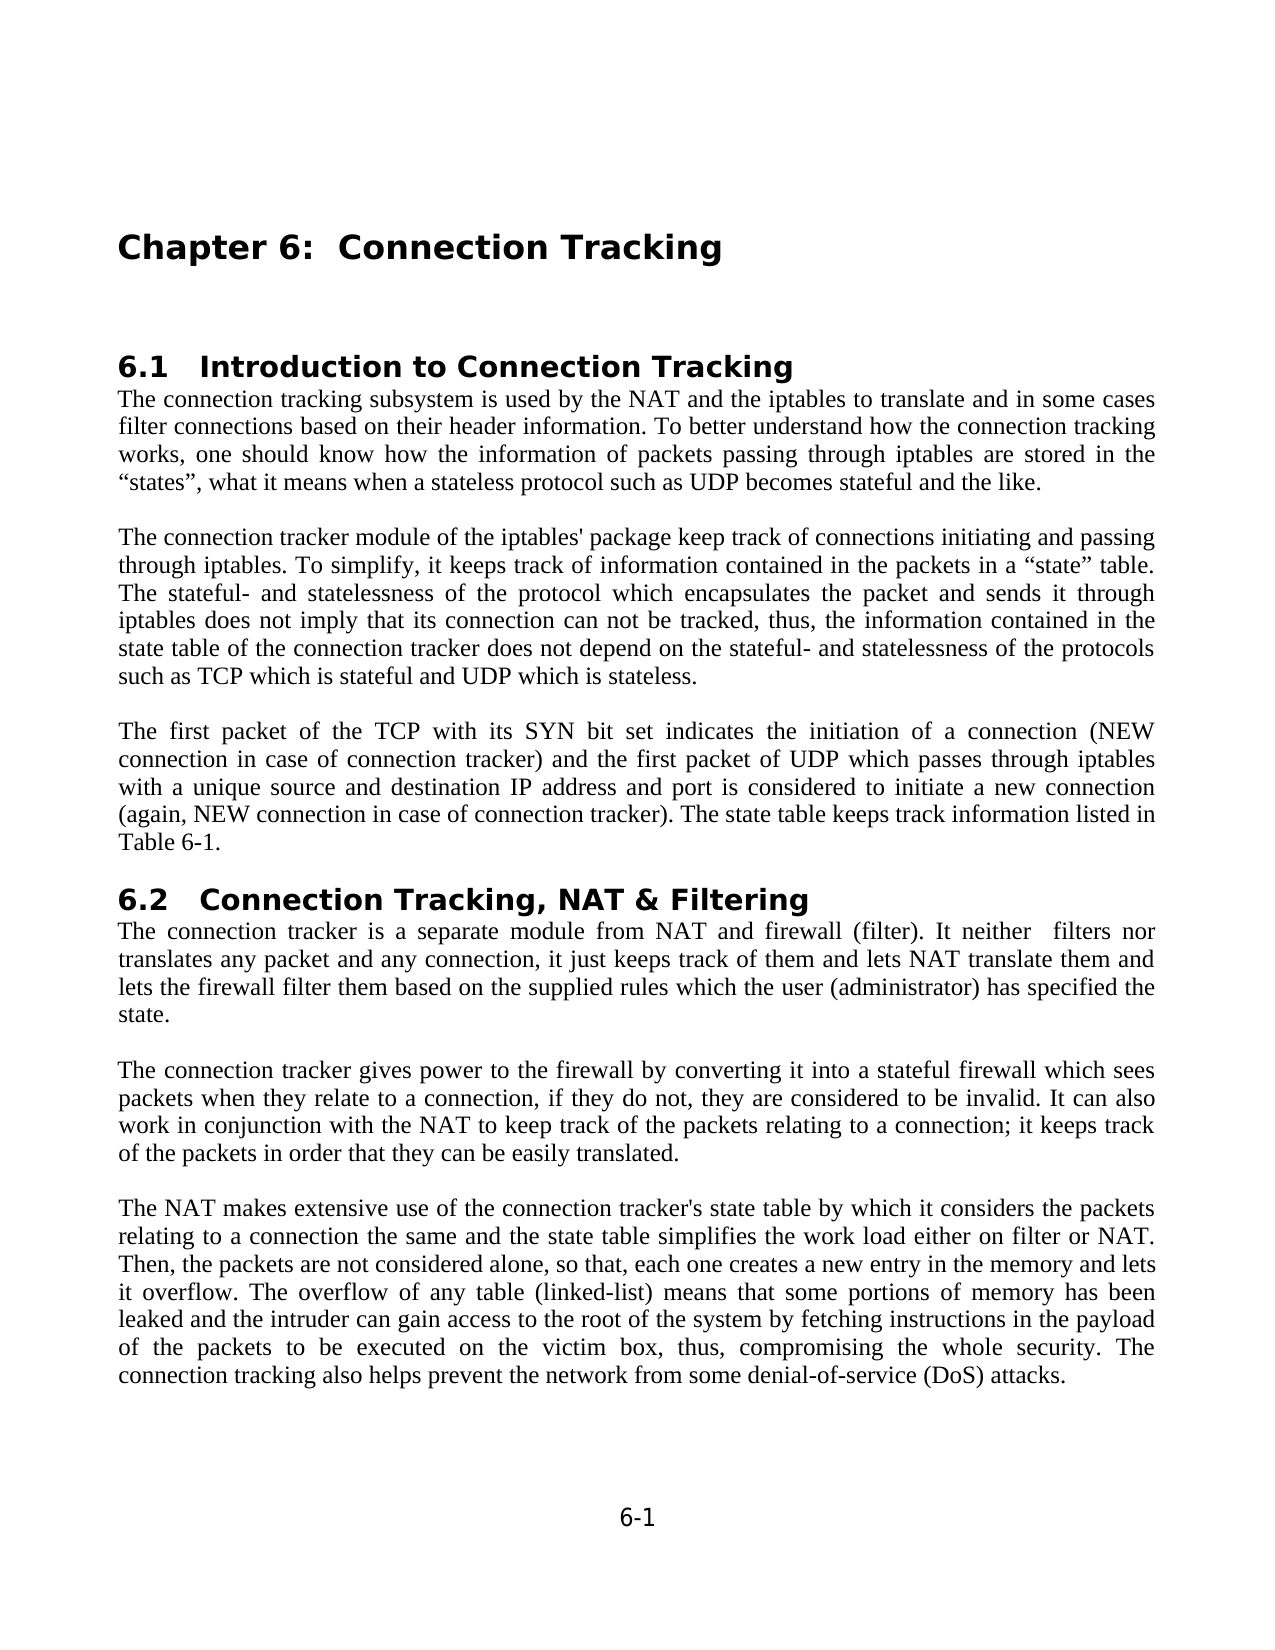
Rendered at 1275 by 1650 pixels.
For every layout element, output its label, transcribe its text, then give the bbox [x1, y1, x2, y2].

text The first packet of the TCP with its SYN bit set indicates the initiation of a connection (NEW connection in case of connection tracker) and the first packet of UDP which passes through iptables with a unique source and destination IP address and port is considered to initiate a new connection (again, NEW connection in case of connection tracker). The state table keeps track information listed in Table 6-1. [118, 717, 1157, 856]
text The connection tracking subsystem is used by the NAT and the iptables to translate and in some cases filter connections based on their header information. To better understand how the connection tracking works, one should know how the information of packets passing through iptables are stored in the “states”, what it means when a stateless protocol such as UDP becomes stateful and the like. [117, 385, 1157, 496]
text The connection tracker is a separate module from NAT and firewall (filter). It neither filters nor translates any packet and any connection, it just keeps track of them and lets NAT translate them and lets the firewall filter them based on the supplied rules which the user (administrator) has specified the state. [117, 917, 1157, 1028]
text 6.1 Introduction to Connection Tracking [117, 351, 1157, 385]
text The connection tracker module of the iptables' package keep track of connections initiating and passing through iptables. To simplify, it keeps track of information contained in the packets in a “state” table. The stateful- and statelessness of the protocol which encapsulates the packet and sends it through iptables does not imply that its connection can not be tracked, thus, the information contained in the state table of the connection tracker does not depend on the stateful- and statelessness of the protocols such as TCP which is stateful and UDP which is stateless. [118, 523, 1157, 689]
text The connection tracker gives power to the firewall by converting it into a stateful firewall which sees packets when they relate to a connection, if they do not, they are considered to be invalid. It can also work in conjunction with the NAT to keep track of the packets relating to a connection; it keeps track of the packets in order that they can be easily translated. [117, 1056, 1157, 1167]
text 6.2 Connection Tracking, NAT & Filtering [117, 883, 1157, 917]
text Chapter 6: Connection Tracking [117, 229, 1157, 268]
text The NAT makes extensive use of the connection tracker's state table by which it considers the packets relating to a connection the same and the state table simplifies the work load either on filter or NAT. Then, the packets are not considered alone, so that, each one creates a new entry in the memory and lets it overflow. The overflow of any table (linked-list) means that some portions of memory has been leaked and the intruder can gain access to the root of the system by fetching instructions in the payload of the packets to be executed on the victim box, thus, compromising the whole security. The connection tracking also helps prevent the network from some denial-of-service (DoS) attacks. [118, 1194, 1157, 1388]
